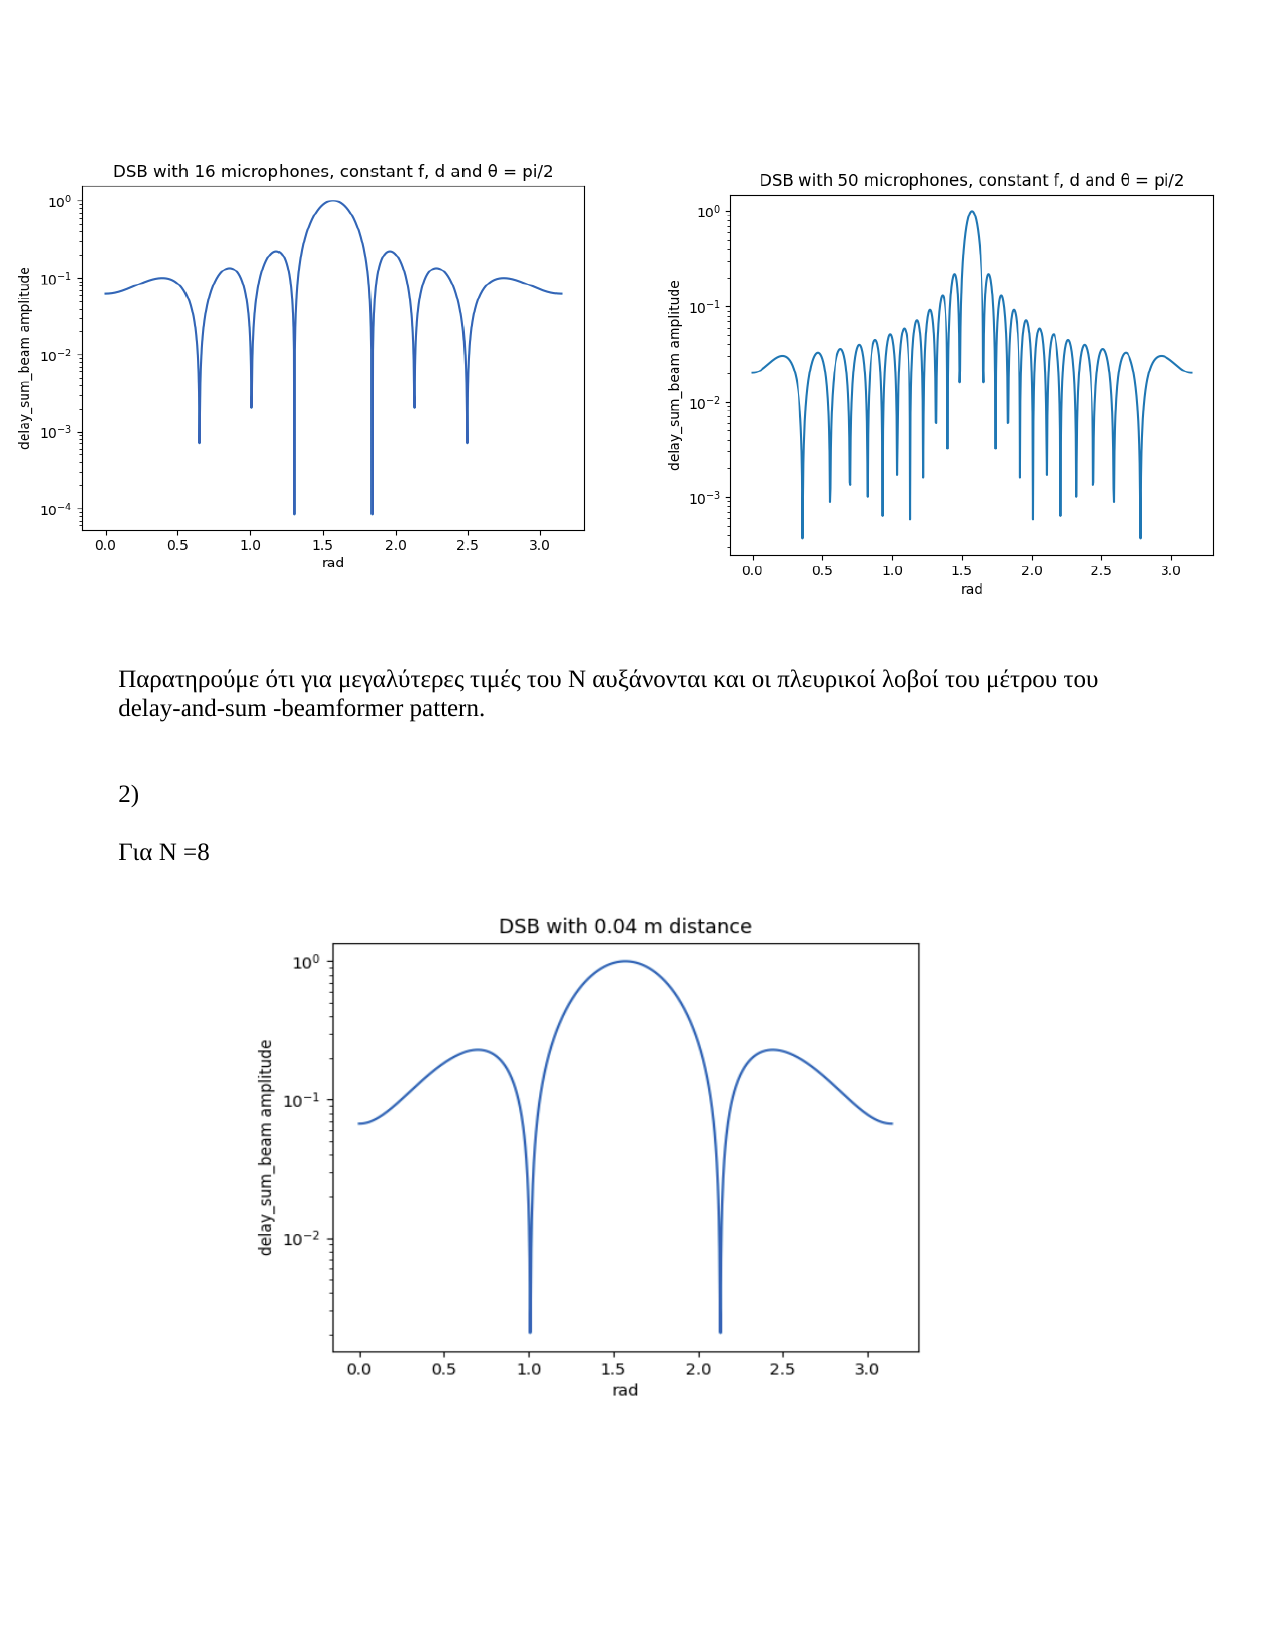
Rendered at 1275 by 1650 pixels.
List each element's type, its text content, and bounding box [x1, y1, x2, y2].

picture [2, 131, 649, 579]
text 2) [118, 779, 1157, 808]
picture [238, 879, 994, 1410]
picture [652, 138, 1275, 606]
text Παρατηρούμε ότι για μεγαλύτερες τιμές του Ν αυξάνονται και οι πλευρικοί λοβοί του μέτρου του delay-and-sum -beamformer pattern. [118, 664, 1157, 722]
text Για N =8 [118, 837, 1157, 866]
